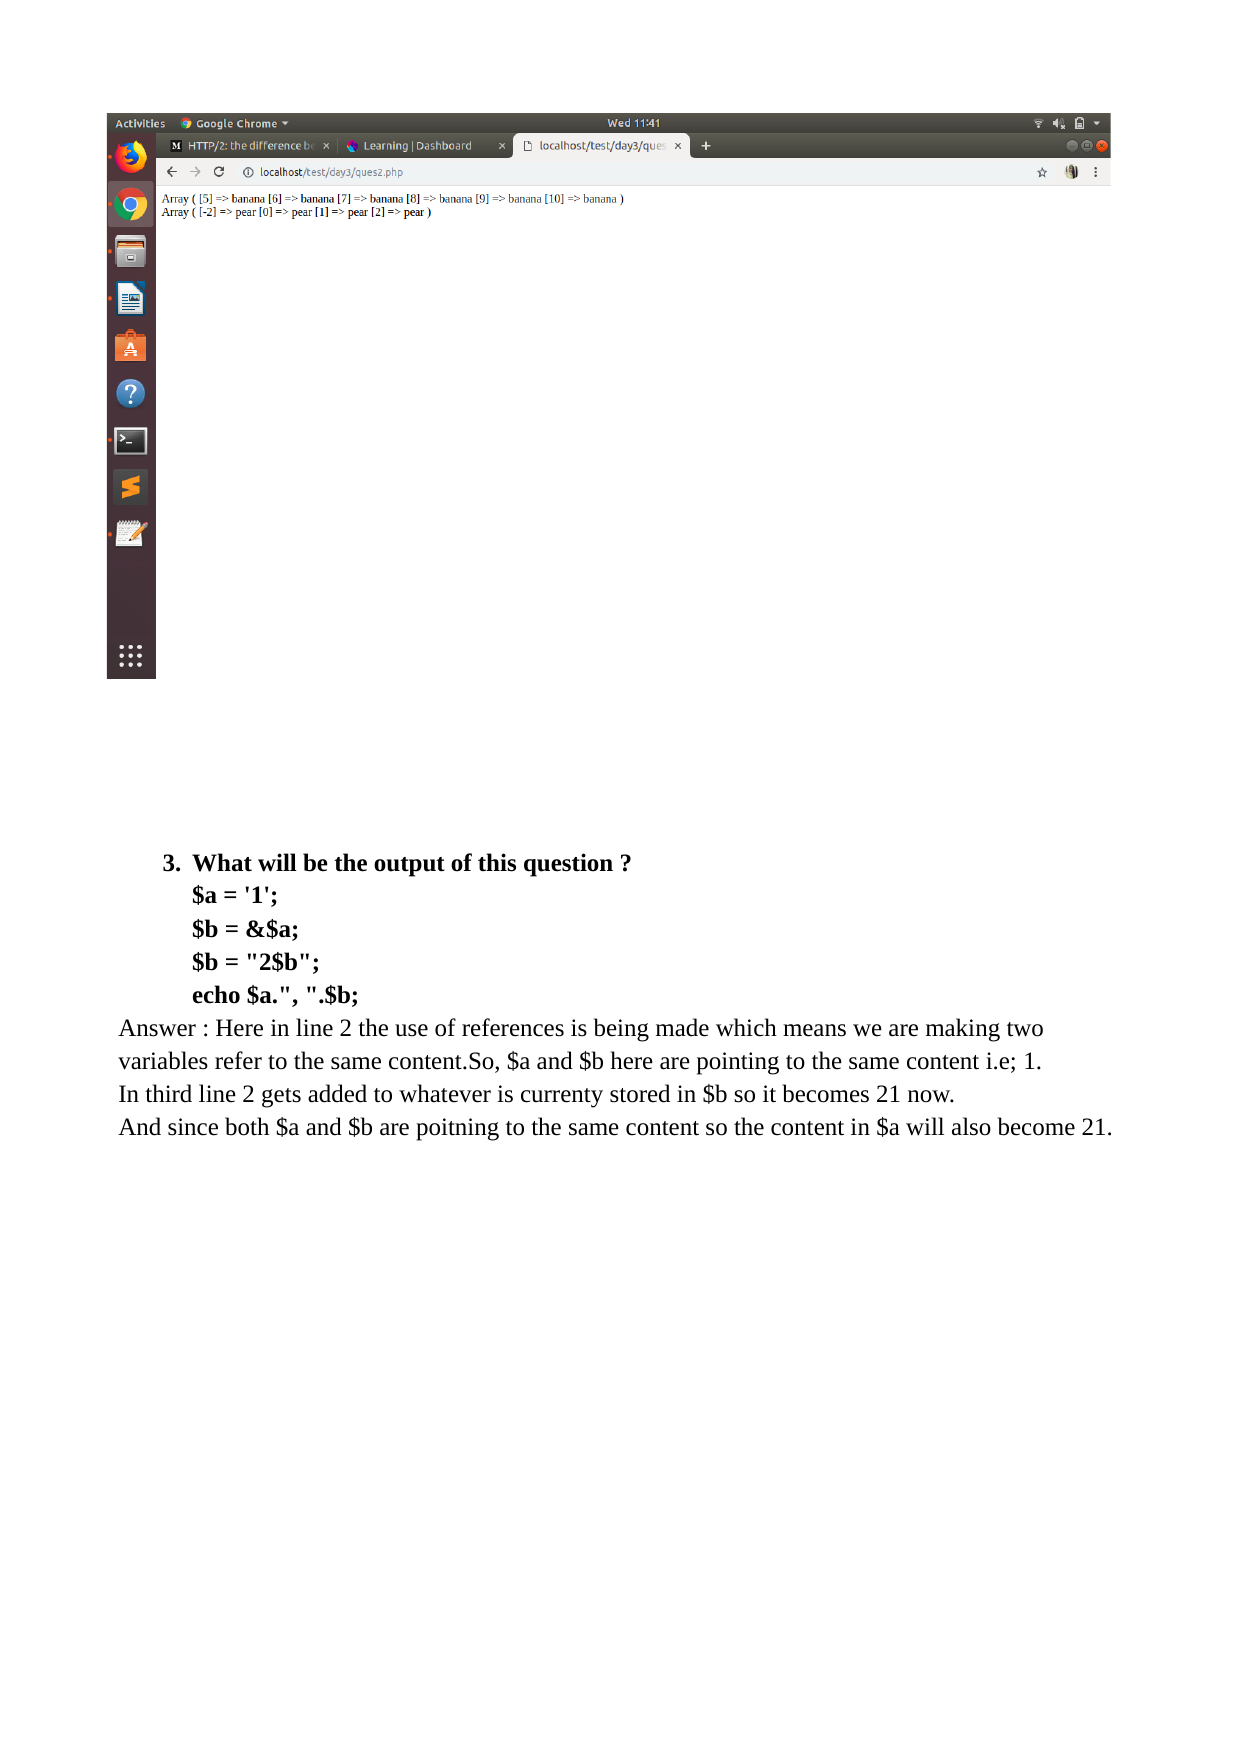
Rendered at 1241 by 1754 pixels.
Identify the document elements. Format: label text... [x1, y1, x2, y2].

text And since both $a and $b are poitning to the same content so the content in $a will also become 21. [118, 1112, 1122, 1141]
text In third line 2 gets added to whatever is currenty stored in $b so it becomes 21 now. [118, 1079, 1122, 1107]
picture [106, 113, 1111, 679]
text Answer : Here in line 2 the use of references is being made which means we are making two variables refer to the same content.So, $a and $b here are pointing to the same content i.e; 1. [118, 1013, 1122, 1074]
list What will be the output of this question ? $a = '1'; $b = &$a; $b = "2$b"; echo $a.", ".$b; [162, 848, 1122, 1008]
